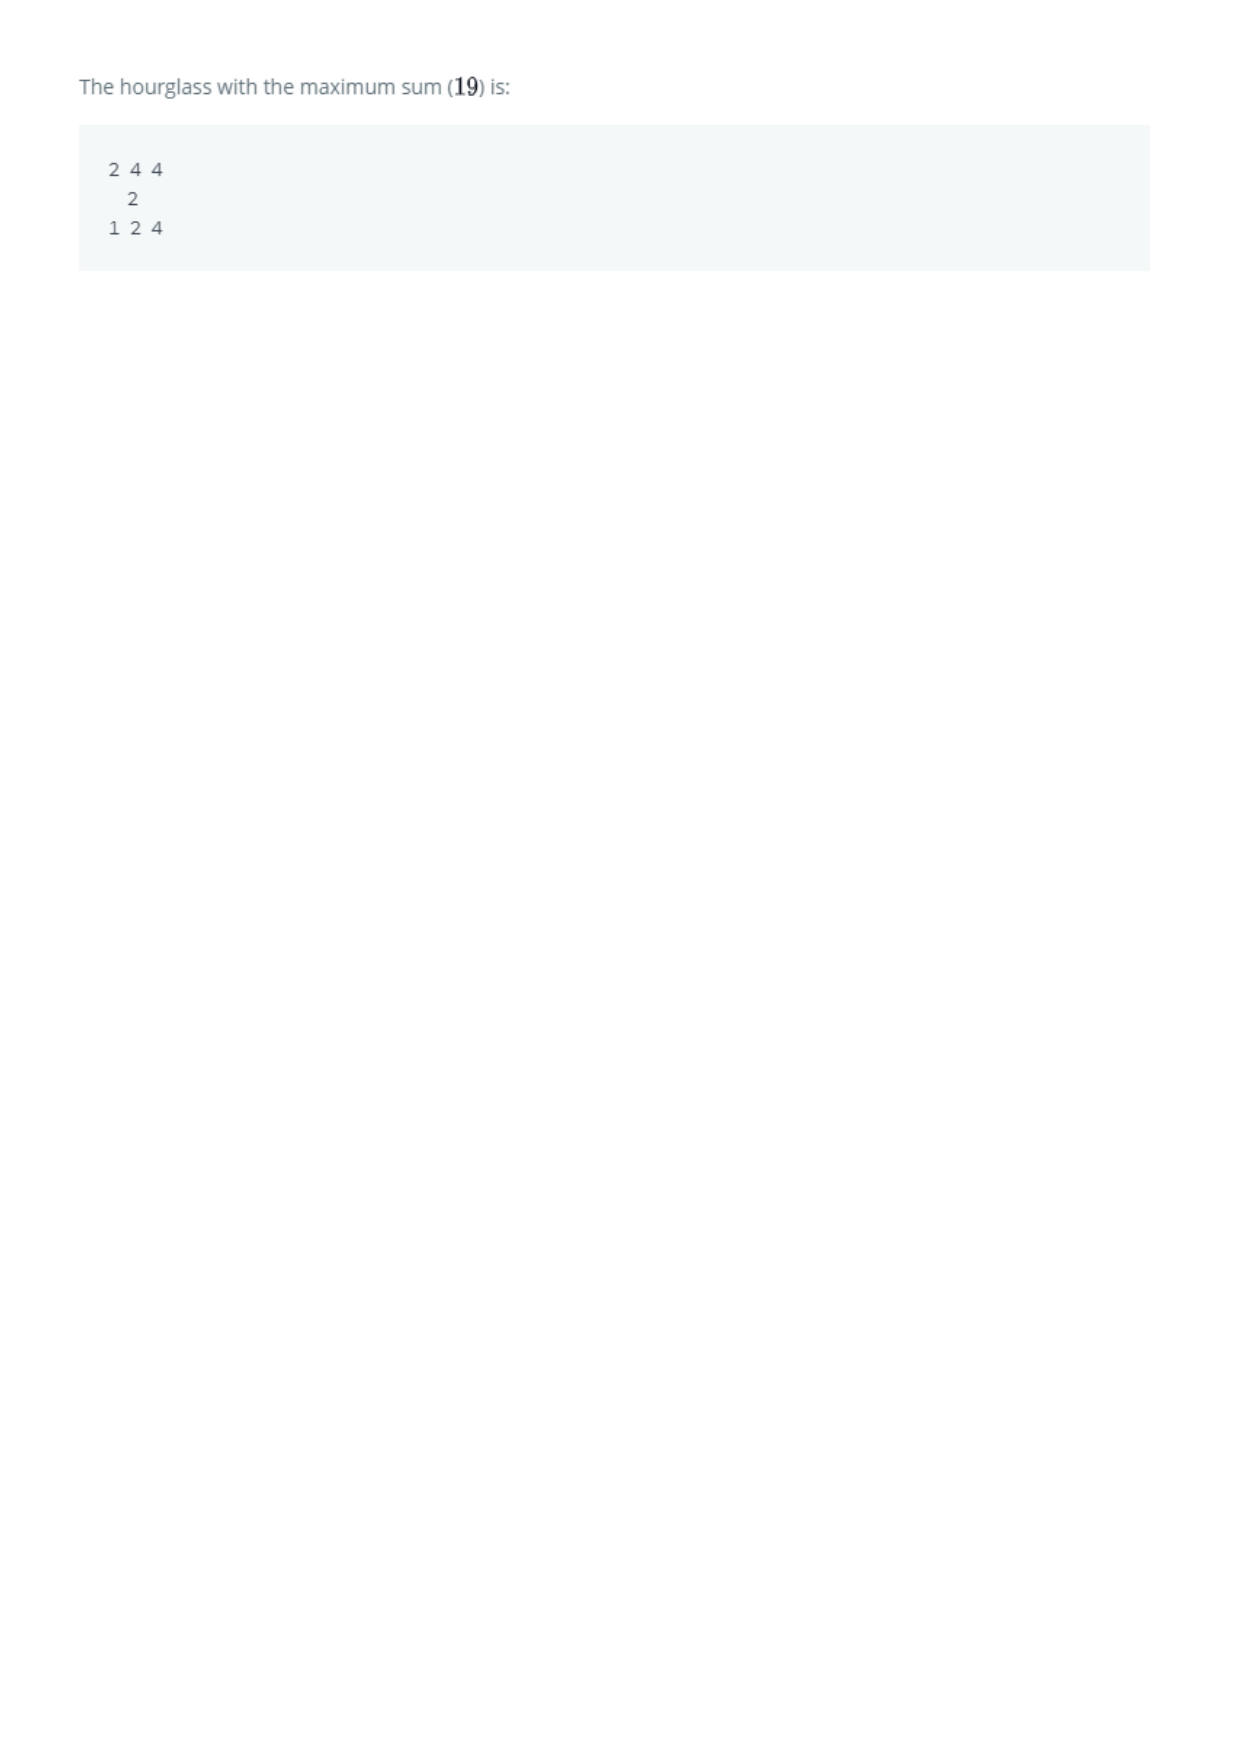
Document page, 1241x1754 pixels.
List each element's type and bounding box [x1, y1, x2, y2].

picture [59, 59, 1182, 315]
